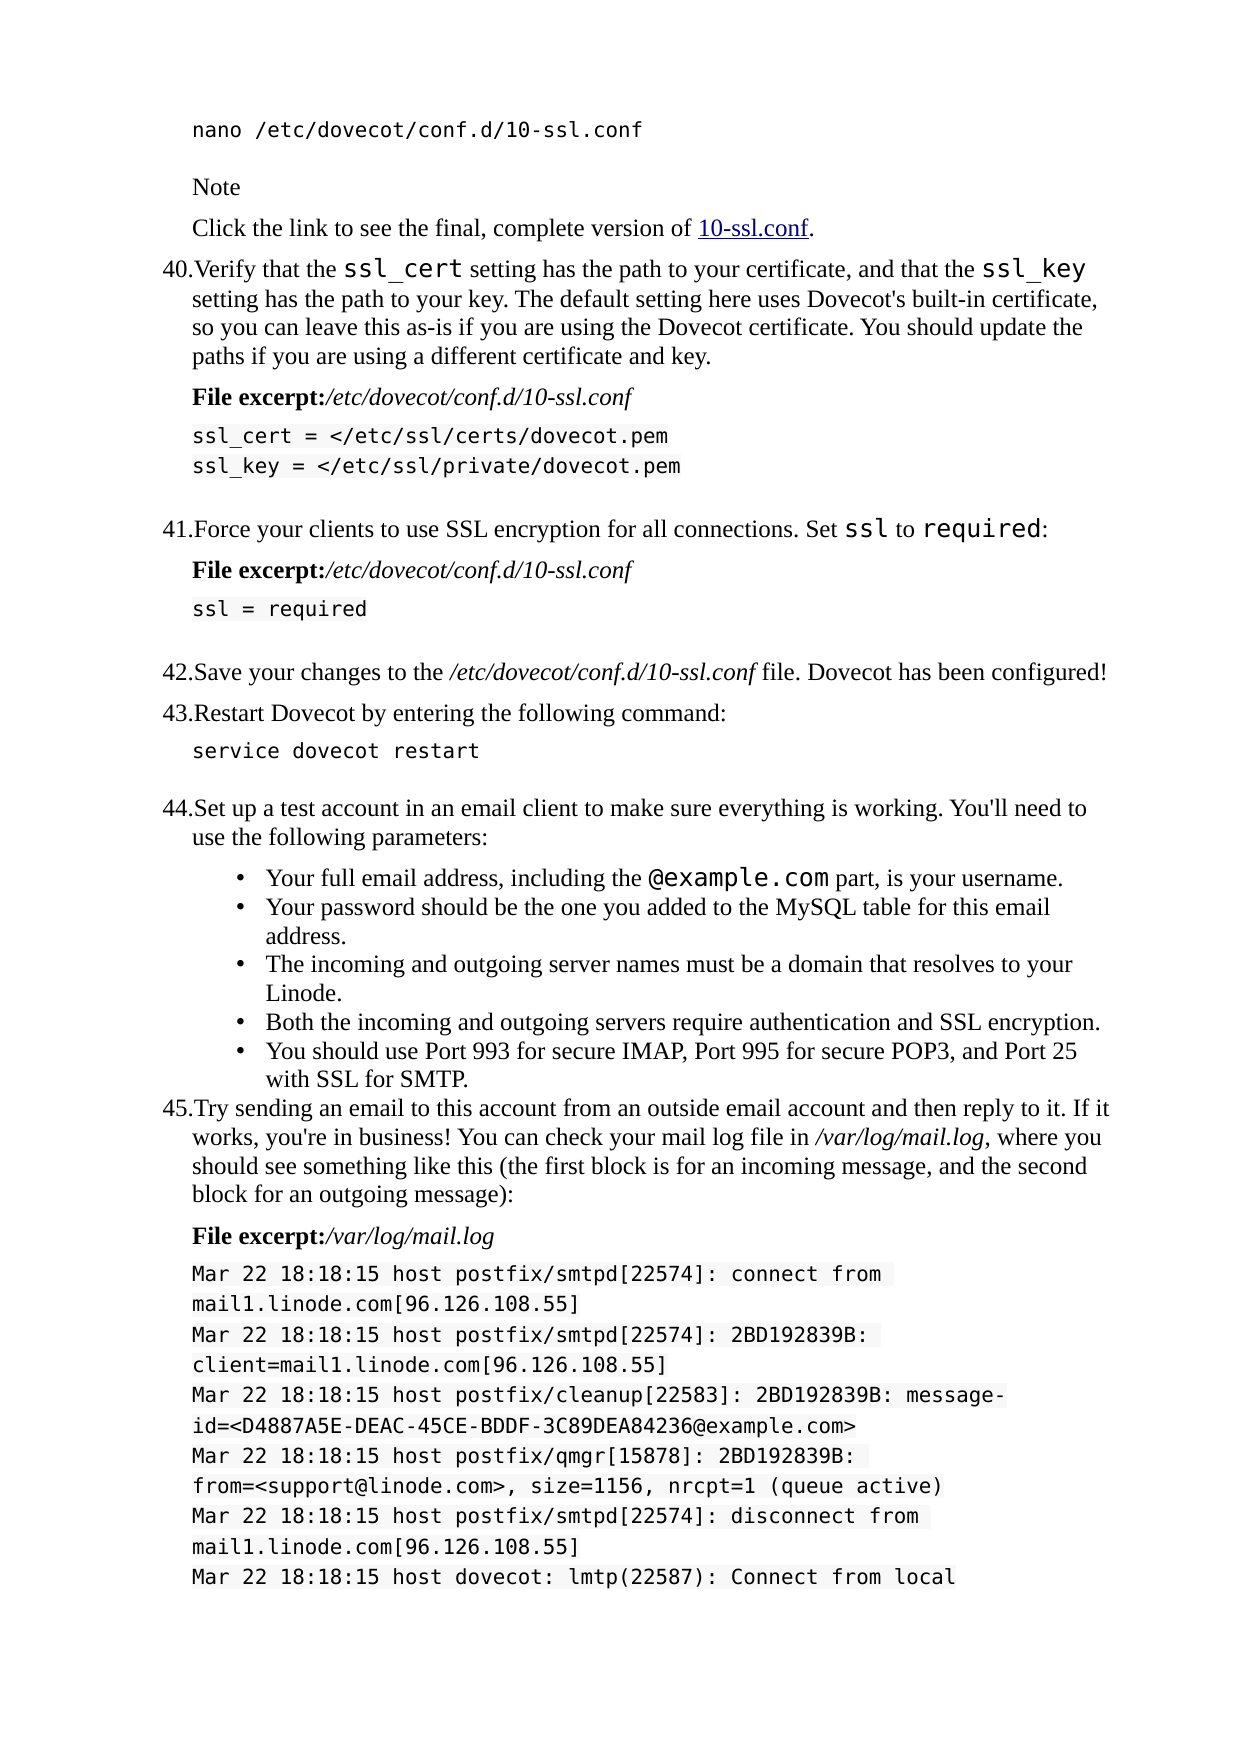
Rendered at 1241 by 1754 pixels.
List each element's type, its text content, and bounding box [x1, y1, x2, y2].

list Both the incoming and outgoing servers require authentication and SSL encryption. [236, 1007, 1122, 1036]
list File excerpt:/etc/dovecot/conf.d/10-ssl.conf [162, 556, 1122, 584]
list Try sending an email to this account from an outside email account and then reply to it. If it works, you're in business! You can check your mail log file in /var/log/mail.log, where you should see something like this (the first block is for an incoming message, and the second block for an outgoing message): [162, 1093, 1122, 1208]
list nano /etc/dovecot/conf.d/10-ssl.conf [162, 118, 1122, 142]
list Mar 22 18:18:15 host postfix/smtpd[22574]: connect from mail1.linode.com[96.126.108.55] [162, 1262, 1122, 1317]
list Mar 22 18:18:15 host postfix/cleanup[22583]: 2BD192839B: message-id=<D4887A5E-DEAC-45CE-BDDF-3C89DEA84236@example.com> [162, 1383, 1122, 1438]
list You should use Port 993 for secure IMAP, Port 995 for secure POP3, and Port 25 with SSL for SMTP. [236, 1036, 1122, 1093]
list Your full email address, including the @example.com part, is your username. [236, 863, 1122, 892]
list ssl_cert = </etc/ssl/certs/dovecot.pem [162, 424, 1122, 448]
list Your password should be the one you added to the MySQL table for this email address. [236, 892, 1122, 949]
list The incoming and outgoing server names must be a domain that resolves to your Linode. [236, 949, 1122, 1007]
list File excerpt:/etc/dovecot/conf.d/10-ssl.conf [162, 382, 1122, 411]
list Restart Dovecot by entering the following command: [162, 698, 1122, 727]
list Click the link to see the final, complete version of 10-ssl.conf. [162, 213, 1122, 242]
list Mar 22 18:18:15 host postfix/smtpd[22574]: disconnect from mail1.linode.com[96.126.108.55] [162, 1504, 1122, 1559]
list Note [162, 172, 1122, 201]
list Save your changes to the /etc/dovecot/conf.d/10-ssl.conf file. Dovecot has been configured! [162, 657, 1122, 685]
list Set up a test account in an email client to make sure everything is working. You'll need to use the following parameters: [162, 793, 1122, 850]
list Force your clients to use SSL encryption for all connections. Set ssl to required: [162, 514, 1122, 543]
list Mar 22 18:18:15 host postfix/smtpd[22574]: 2BD192839B: client=mail1.linode.com[96.126.108.55] [162, 1323, 1122, 1377]
list Verify that the ssl_cert setting has the path to your certificate, and that the ssl_key setting has the path to your key. The default setting here uses Dovecot's built-in certificate, so you can leave this as-is if you are using the Dovecot certificate. You should update the paths if you are using a different certificate and key. [162, 254, 1122, 370]
list service dovecot restart [162, 739, 1122, 763]
list ssl_key = </etc/ssl/private/dovecot.pem [162, 454, 1122, 478]
list Mar 22 18:18:15 host dovecot: lmtp(22587): Connect from local [162, 1565, 1122, 1589]
list Mar 22 18:18:15 host postfix/qmgr[15878]: 2BD192839B: from=<support@linode.com>, size=1156, nrcpt=1 (queue active) [162, 1444, 1122, 1498]
list ssl = required [162, 597, 1122, 621]
list File excerpt:/var/log/mail.log [162, 1221, 1122, 1249]
